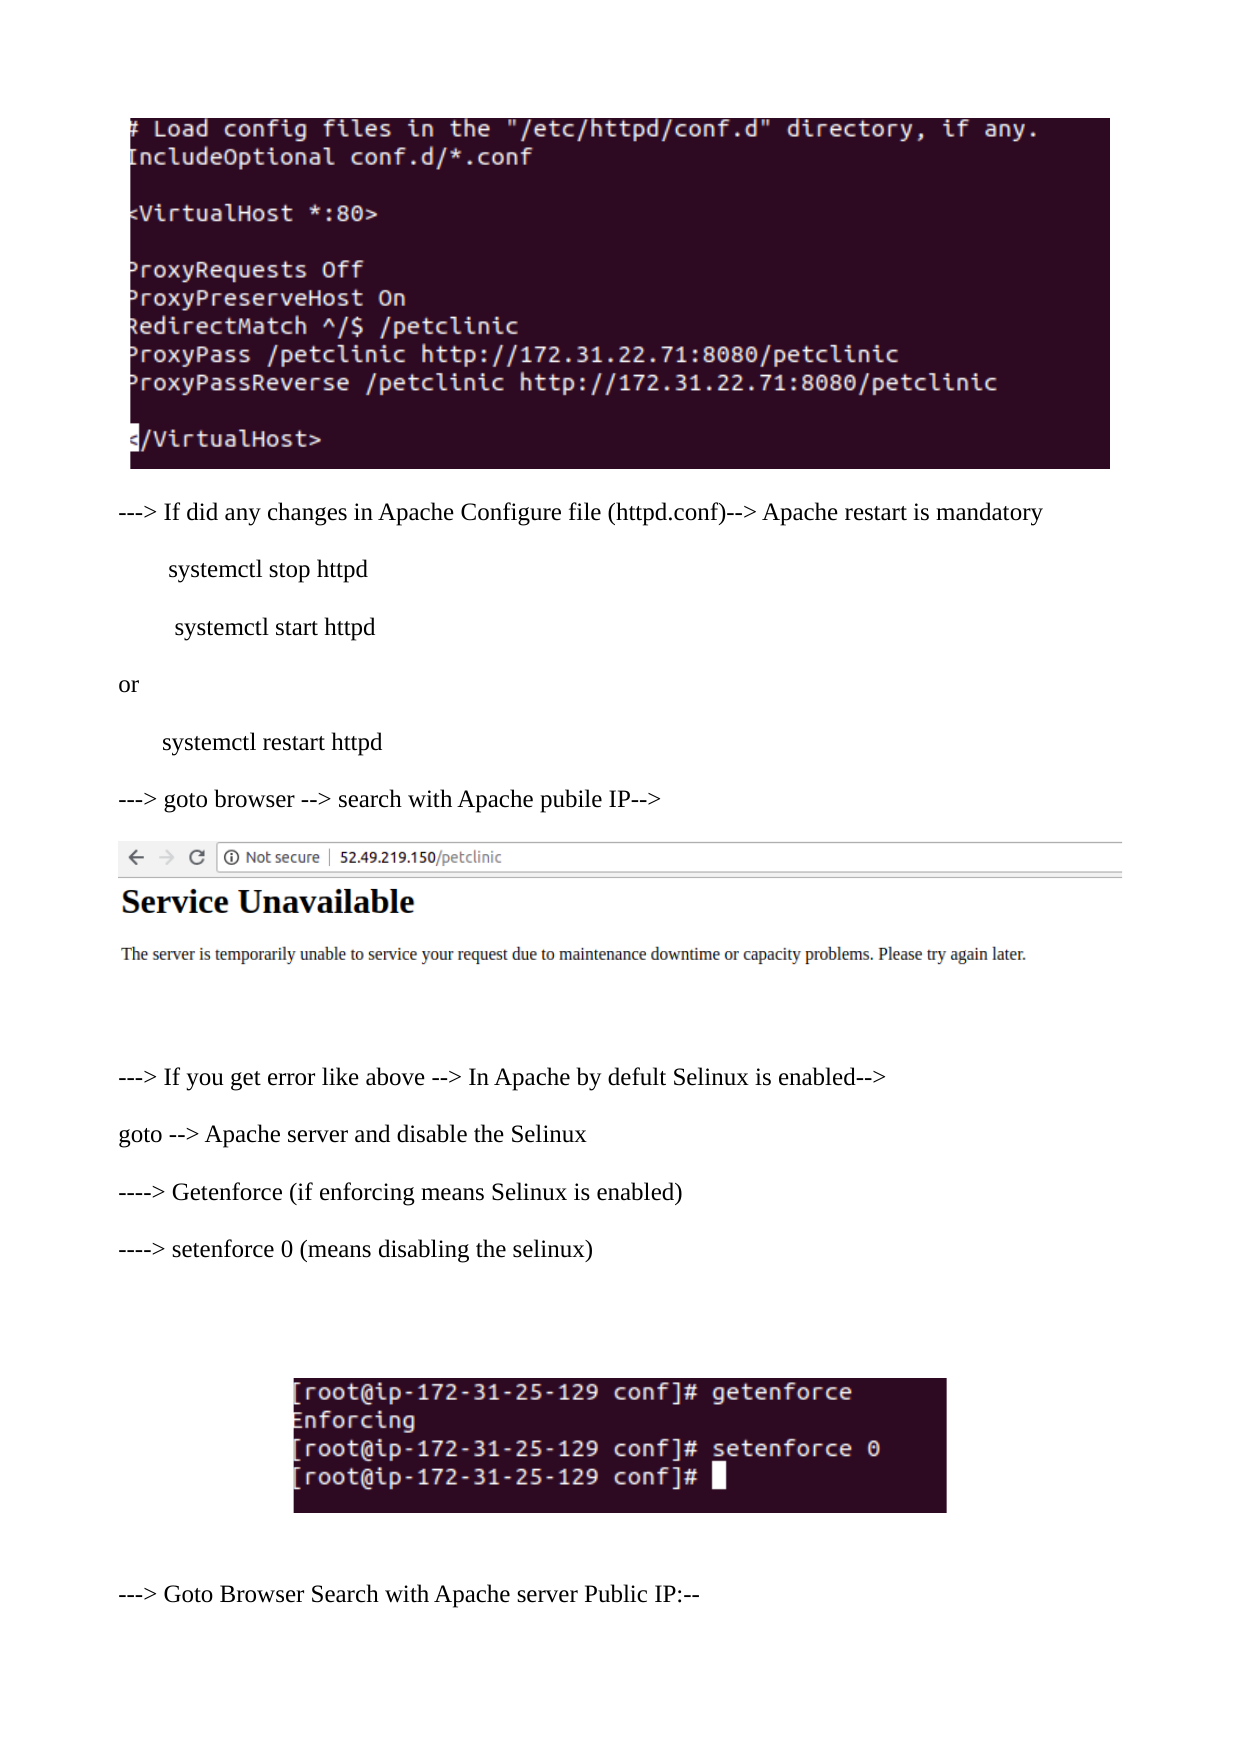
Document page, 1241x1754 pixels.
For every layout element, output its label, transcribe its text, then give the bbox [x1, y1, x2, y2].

text ---> goto browser --> search with Apache pubile IP--> [118, 784, 1122, 813]
text ---> Goto Browser Search with Apache server Public IP:-- [118, 1579, 1122, 1608]
picture [118, 841, 1123, 1034]
text ---> If did any changes in Apache Configure file (httpd.conf)--> Apache restart is mandatory [118, 497, 1122, 526]
text goto --> Apache server and disable the Selinux [118, 1119, 1122, 1148]
text systemctl start httpd [118, 612, 1122, 641]
text systemctl stop httpd [118, 554, 1122, 583]
text ---> If you get error like above --> In Apache by defult Selinux is enabled--> [118, 1062, 1122, 1091]
picture [130, 118, 1110, 469]
text or [118, 669, 1122, 698]
text ----> Getenforce (if enforcing means Selinux is enabled) [118, 1177, 1122, 1206]
picture [293, 1378, 947, 1513]
text ----> setenforce 0 (means disabling the selinux) [118, 1234, 1122, 1263]
text systemctl restart httpd [118, 727, 1122, 756]
